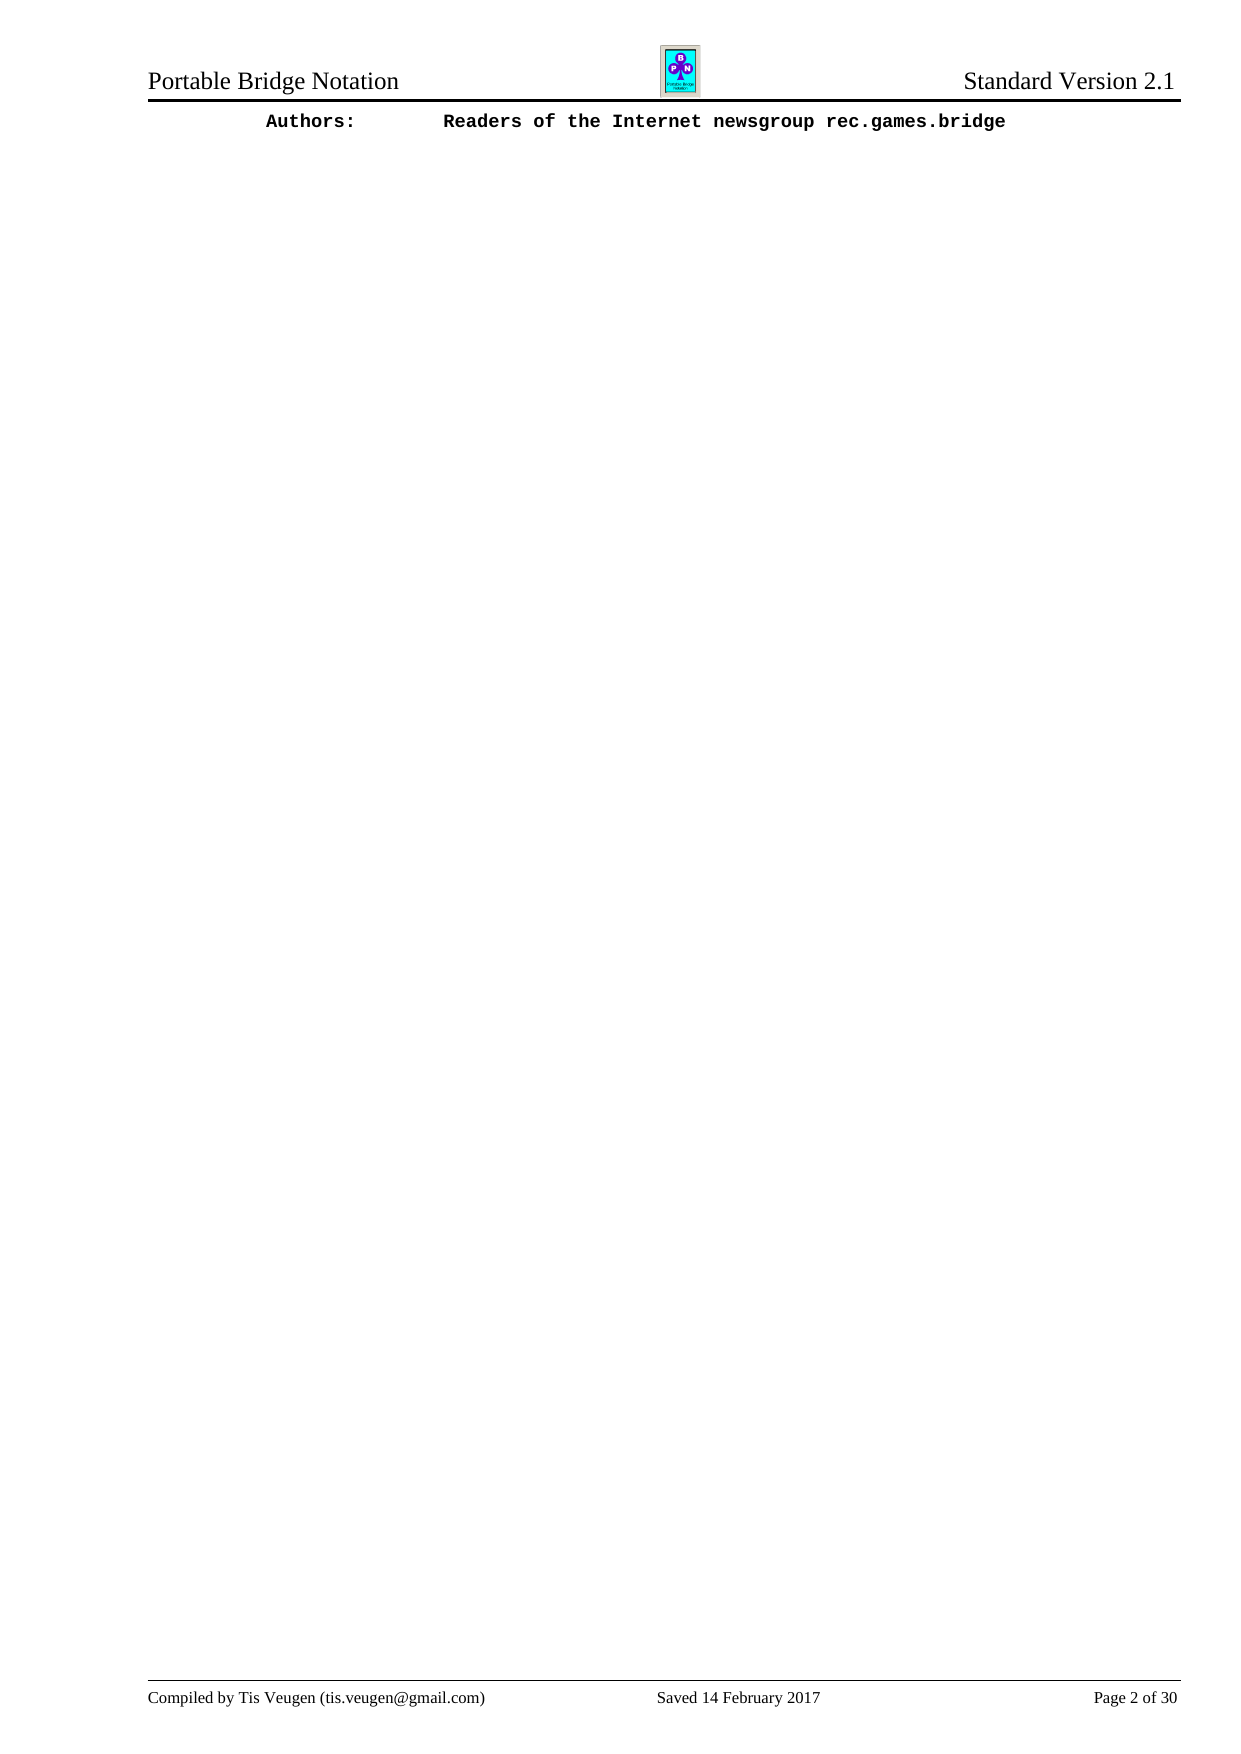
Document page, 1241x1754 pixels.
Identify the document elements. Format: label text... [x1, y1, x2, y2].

text Authors: Readers of the Internet newsgroup rec.games.bridge [266, 112, 1181, 133]
